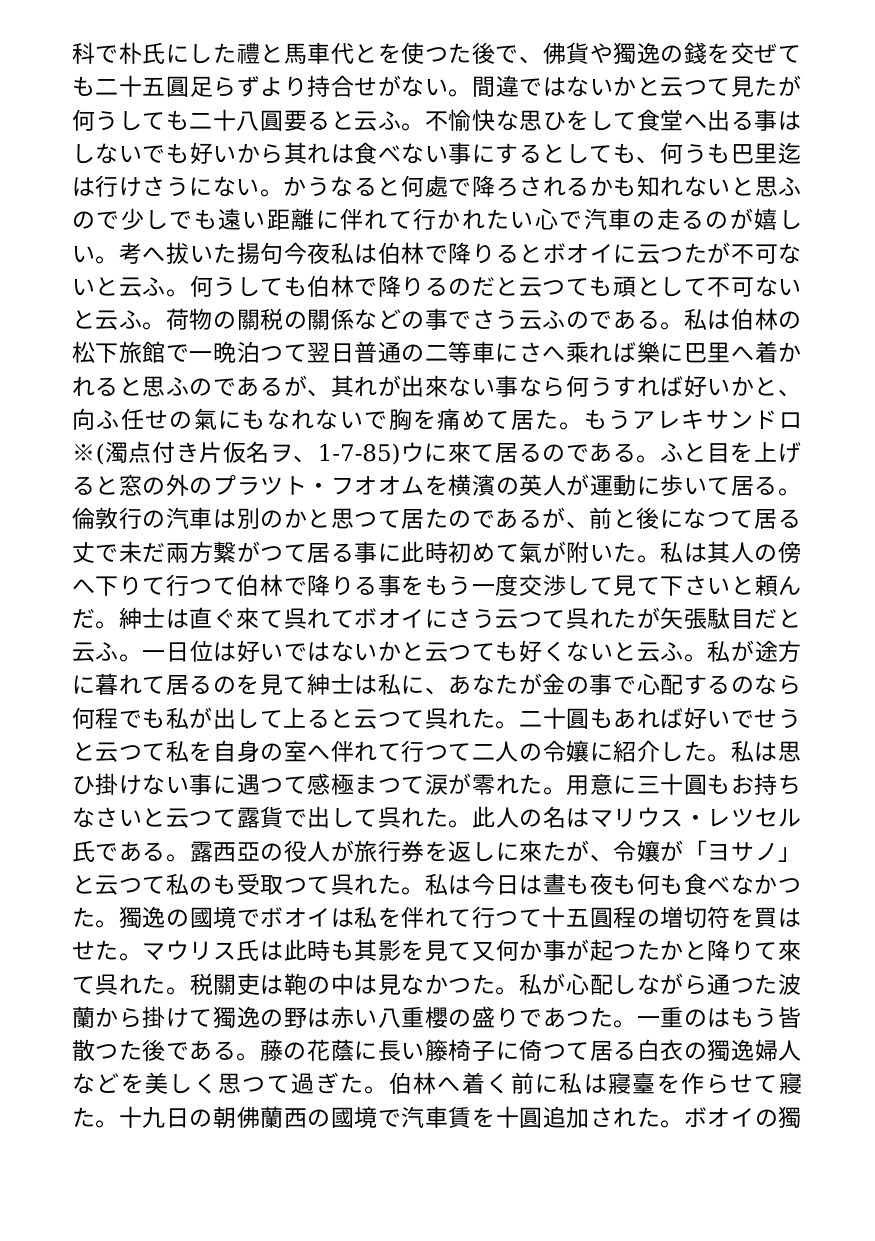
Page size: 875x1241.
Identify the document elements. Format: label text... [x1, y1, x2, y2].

text 科で朴氏にした禮と馬車代とを使つた後で、佛貨や獨逸の錢を交ぜても二十五圓足らずより持合せがない。間違ではないかと云つて見たが何うしても二十八圓要ると云ふ。不愉快な思ひをして食堂へ出る事はしないでも好いから其れは食べない事にするとしても、何うも巴里迄は行けさうにない。かうなると何處で降ろされるかも知れないと思ふので少しでも遠い距離に伴れて行かれたい心で汽車の走るのが嬉しい。考へ拔いた揚句今夜私は伯林で降りるとボオイに云つたが不可ないと云ふ。何うしても伯林で降りるのだと云つても頑として不可ないと云ふ。荷物の關税の關係などの事でさう云ふのである。私は伯林の松下旅館で一晩泊つて翌日普通の二等車にさへ乘れば樂に巴里へ着かれると思ふのであるが、其れが出來ない事なら何うすれば好いかと、向ふ任せの氣にもなれないで胸を痛めて居た。もうアレキサンドロ※(濁点付き片仮名ヲ、1-7-85)ウに來て居るのである。ふと目を上げると窓の外のプラツト・フオオムを横濱の英人が運動に歩いて居る。倫敦行の汽車は別のかと思つて居たのであるが、前と後になつて居る丈で未だ兩方繋がつて居る事に此時初めて氣が附いた。私は其人の傍へ下りて行つて伯林で降りる事をもう一度交渉して見て下さいと頼んだ。紳士は直ぐ來て呉れてボオイにさう云つて呉れたが矢張駄目だと云ふ。一日位は好いではないかと云つても好くないと云ふ。私が途方に暮れて居るのを見て紳士は私に、あなたが金の事で心配するのなら何程でも私が出して上ると云つて呉れた。二十圓もあれば好いでせうと云つて私を自身の室へ伴れて行つて二人の令孃に紹介した。私は思ひ掛けない事に遇つて感極まつて涙が零れた。用意に三十圓もお持ちなさいと云つて露貨で出して呉れた。此人の名はマリウス・レツセル氏である。露西亞の役人が旅行券を返しに來たが、令孃が「ヨサノ」と云つて私のも受取つて呉れた。私は今日は晝も夜も何も食べなかつた。獨逸の國境でボオイは私を伴れて行つて十五圓程の増切符を買はせた。マウリス氏は此時も其影を見て又何か事が起つたかと降りて來て呉れた。税關吏は鞄の中は見なかつた。私が心配しながら通つた波蘭から掛けて獨逸の野は赤い八重櫻の盛りであつた。一重のはもう皆散つた後である。藤の花蔭に長い籐椅子に倚つて居る白衣の獨逸婦人などを美しく思つて過ぎた。伯林へ着く前に私は寢臺を作らせて寢た。十九日の朝佛蘭西の國境で汽車賃を十圓追加された。ボオイの獨 [72, 36, 802, 1133]
